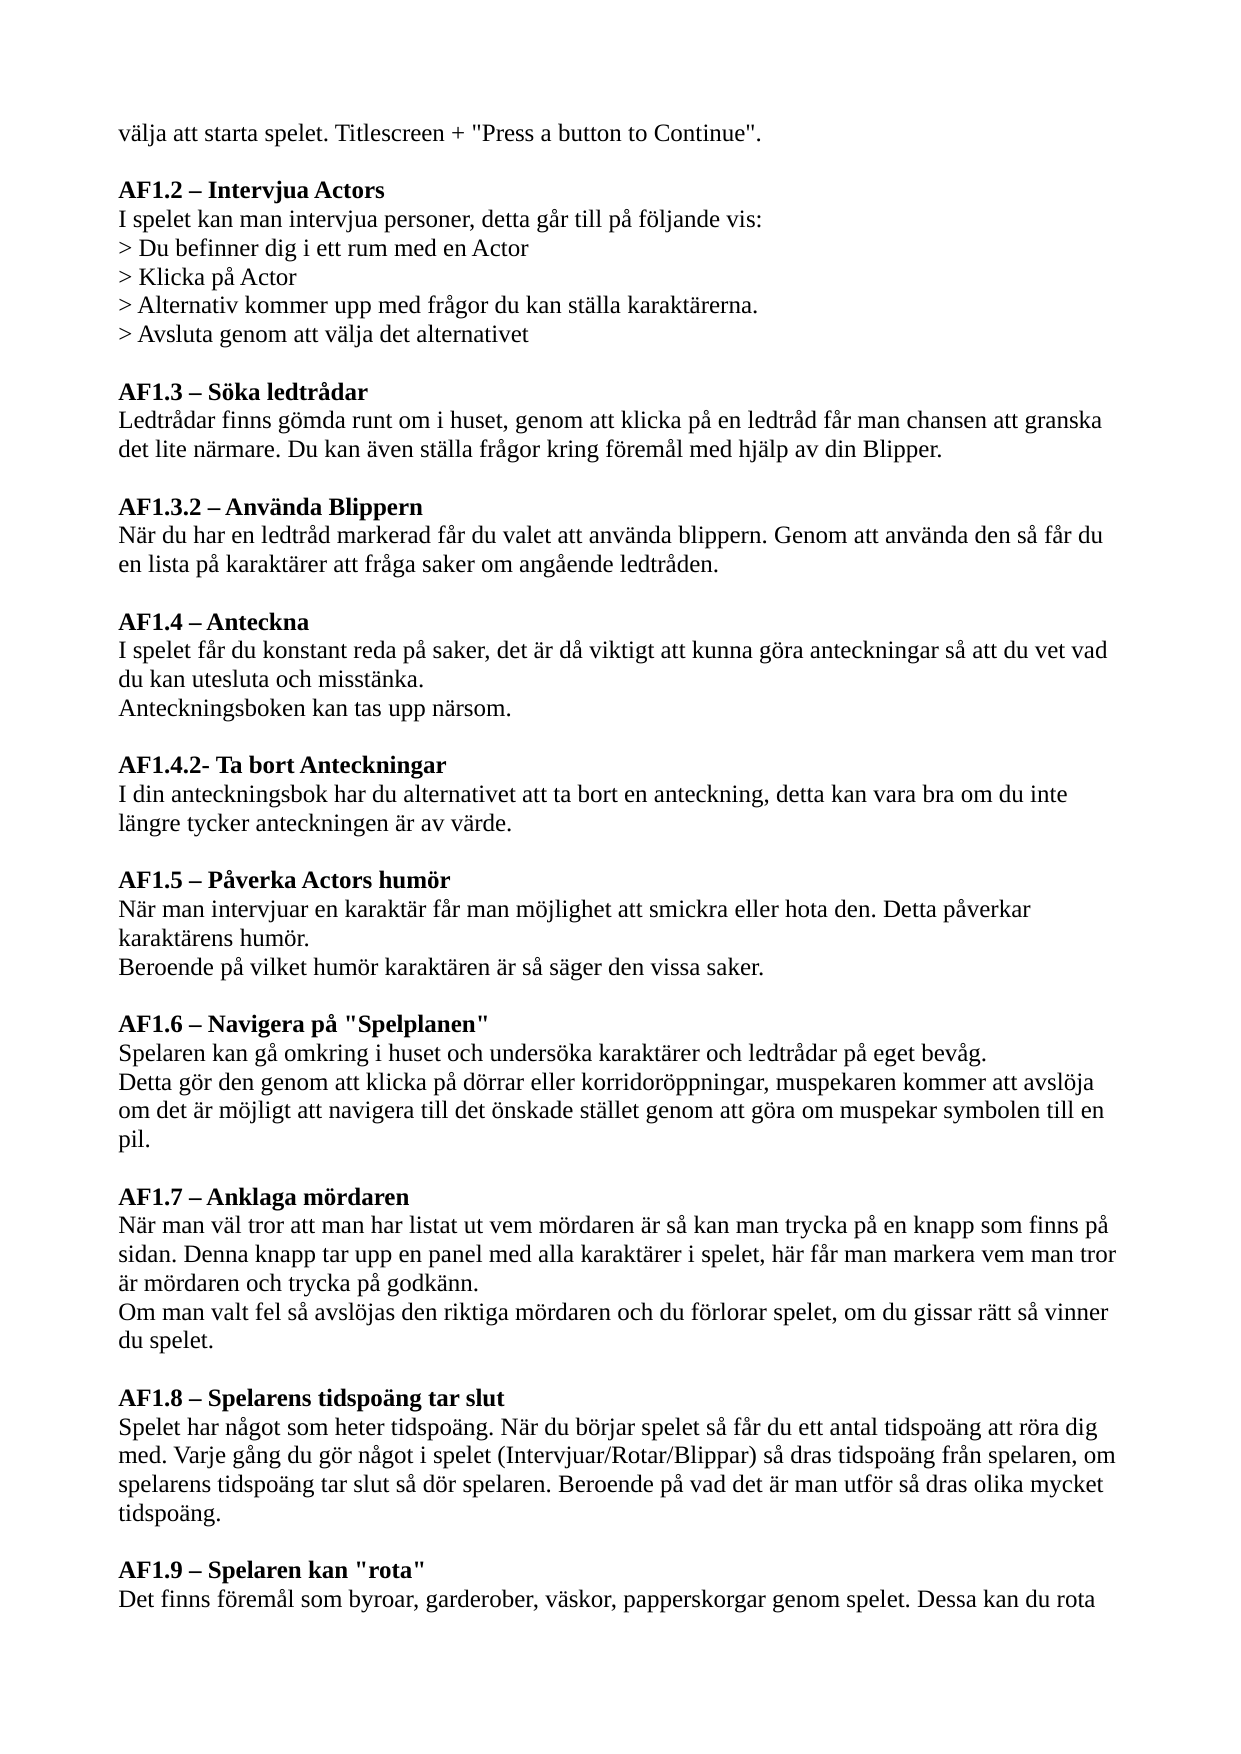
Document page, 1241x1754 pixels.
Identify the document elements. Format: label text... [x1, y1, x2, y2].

text När man intervjuar en karaktär får man möjlighet att smickra eller hota den. Detta påverkar karaktärens humör. Beroende på vilket humör karaktären är så säger den vissa saker. AF1.6 – Navigera på "Spelplanen" Spelaren kan gå omkring i huset och undersöka karaktärer och ledtrådar på eget bevåg. Detta gör den genom att klicka på dörrar eller korridoröppningar, muspekaren kommer att avslöja om det är möjligt att navigera till det önskade stället genom att göra om muspekar symbolen till en pil. AF1.7 – Anklaga mördaren När man väl tror att man har listat ut vem mördaren är så kan man trycka på en knapp som finns på sidan. Denna knapp tar upp en panel med alla karaktärer i spelet, här får man markera vem man tror är mördaren och trycka på godkänn. Om man valt fel så avslöjas den riktiga mördaren och du förlorar spelet, om du gissar rätt så vinner du spelet. AF1.8 – Spelarens tidspoäng tar slut Spelet har något som heter tidspoäng. När du börjar spelet så får du ett antal tidspoäng att röra dig med. Varje gång du gör något i spelet (Intervjuar/Rotar/Blippar) så dras tidspoäng från spelaren, om spelarens tidspoäng tar slut så dör spelaren. Beroende på vad det är man utför så dras olika mycket tidspoäng. AF1.9 – Spelaren kan "rota" Det finns föremål som byroar, garderober, väskor, papperskorgar genom spelet. Dessa kan du rota [118, 894, 1122, 1613]
text I din anteckningsbok har du alternativet att ta bort en anteckning, detta kan vara bra om du inte längre tycker anteckningen är av värde. AF1.5 – Påverka Actors humör [118, 779, 1122, 894]
text välja att starta spelet. Titlescreen + "Press a button to Continue". AF1.2 – Intervjua Actors I spelet kan man intervjua personer, detta går till på följande vis: > Du befinner dig i ett rum med en Actor > Klicka på Actor > Alternativ kommer upp med frågor du kan ställa karaktärerna. > Avsluta genom att välja det alternativet AF1.3 – Söka ledtrådar Ledtrådar finns gömda runt om i huset, genom att klicka på en ledtråd får man chansen att granska det lite närmare. Du kan även ställa frågor kring föremål med hjälp av din Blipper. AF1.3.2 – Använda Blippern När du har en ledtråd markerad får du valet att använda blippern. Genom att använda den så får du en lista på karaktärer att fråga saker om angående ledtråden. AF1.4 – Anteckna I spelet får du konstant reda på saker, det är då viktigt att kunna göra anteckningar så att du vet vad du kan utesluta och misstänka. Anteckningsboken kan tas upp närsom. AF1.4.2- Ta bort Anteckningar [118, 118, 1122, 779]
